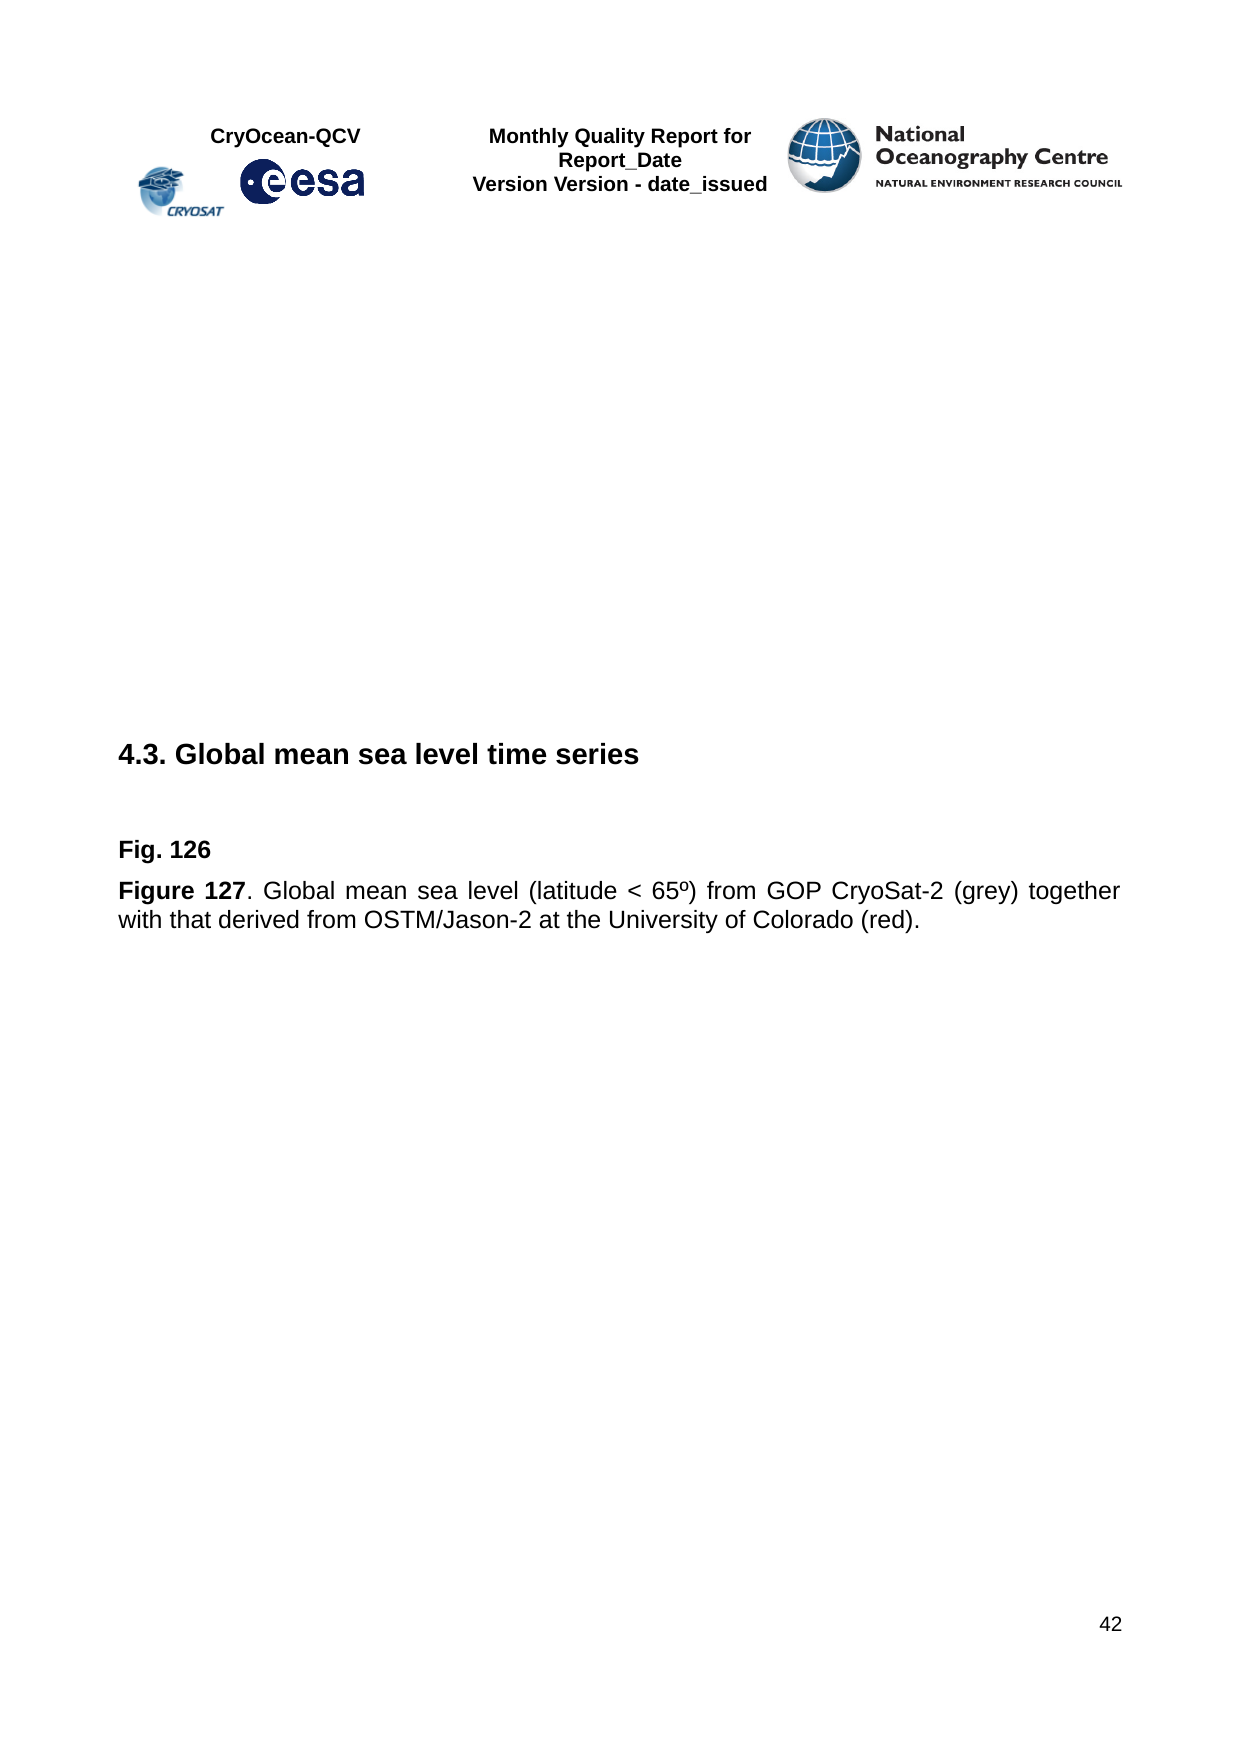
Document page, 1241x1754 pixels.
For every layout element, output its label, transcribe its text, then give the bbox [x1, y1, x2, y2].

text 4.3. Global mean sea level time series [118, 737, 1122, 771]
picture [787, 118, 1123, 193]
text Figure 127. Global mean sea level (latitude < 65º) from GOP CryoSat-2 (grey) together with that derived from OSTM/Jason-2 at the University of Colorado (red). [118, 876, 1122, 933]
text Fig. 126 [118, 835, 1122, 864]
picture [118, 159, 364, 224]
